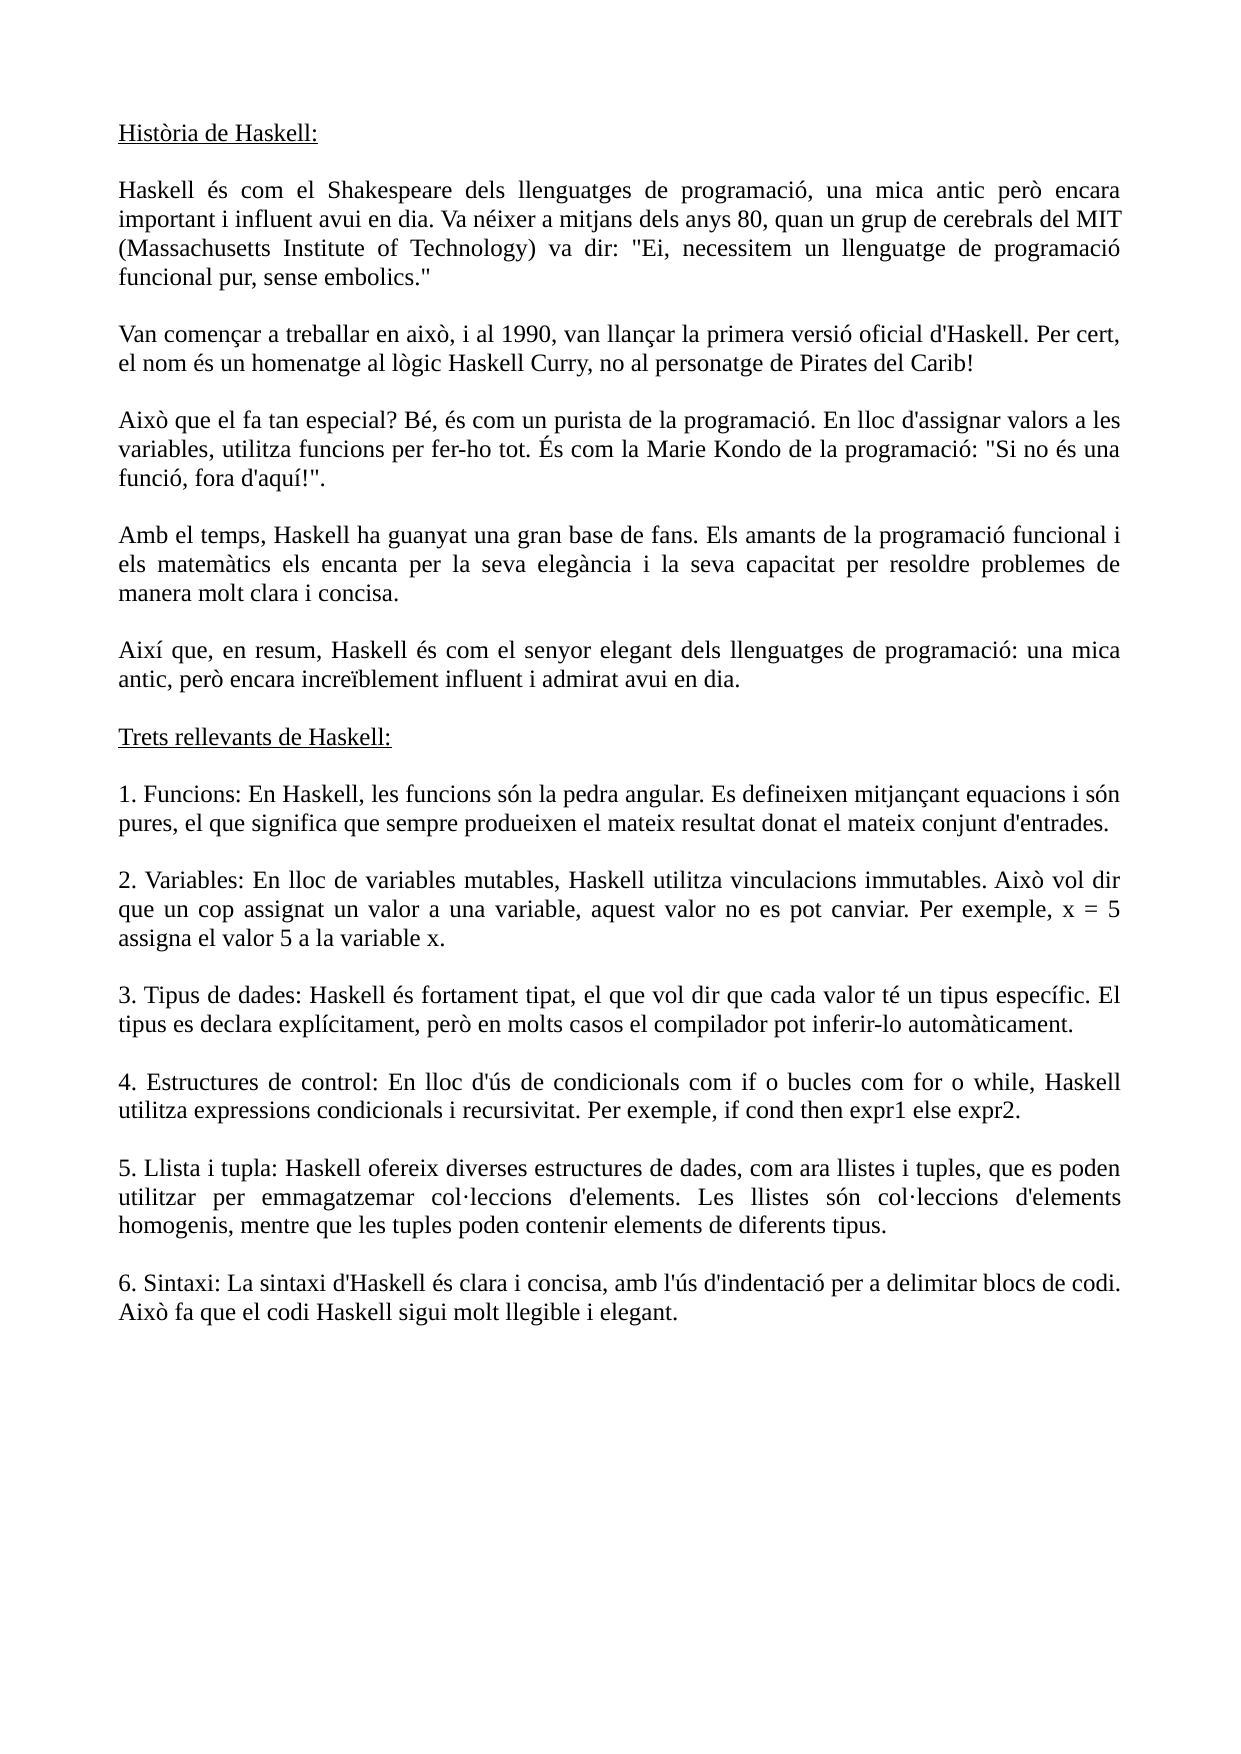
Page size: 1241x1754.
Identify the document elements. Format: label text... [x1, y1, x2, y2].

text Trets rellevants de Haskell: [118, 722, 1122, 751]
text Amb el temps, Haskell ha guanyat una gran base de fans. Els amants de la programació funcional i els matemàtics els encanta per la seva elegància i la seva capacitat per resoldre problemes de manera molt clara i concisa. [118, 521, 1122, 607]
text 2. Variables: En lloc de variables mutables, Haskell utilitza vinculacions immutables. Això vol dir que un cop assignat un valor a una variable, aquest valor no es pot canviar. Per exemple, x = 5 assigna el valor 5 a la variable x. [118, 866, 1122, 952]
text 1. Funcions: En Haskell, les funcions són la pedra angular. Es defineixen mitjançant equacions i són pures, el que significa que sempre produeixen el mateix resultat donat el mateix conjunt d'entrades. [118, 779, 1122, 837]
text Així que, en resum, Haskell és com el senyor elegant dels llenguatges de programació: una mica antic, però encara increïblement influent i admirat avui en dia. [118, 636, 1122, 693]
text 6. Sintaxi: La sintaxi d'Haskell és clara i concisa, amb l'ús d'indentació per a delimitar blocs de codi. Això fa que el codi Haskell sigui molt llegible i elegant. [118, 1268, 1122, 1326]
text Haskell és com el Shakespeare dels llenguatges de programació, una mica antic però encara important i influent avui en dia. Va néixer a mitjans dels anys 80, quan un grup de cerebrals del MIT (Massachusetts Institute of Technology) va dir: "Ei, necessitem un llenguatge de programació funcional pur, sense embolics." [118, 176, 1122, 291]
text 5. Llista i tupla: Haskell ofereix diverses estructures de dades, com ara llistes i tuples, que es poden utilitzar per emmagatzemar col·leccions d'elements. Les llistes són col·leccions d'elements homogenis, mentre que les tuples poden contenir elements de diferents tipus. [118, 1153, 1122, 1239]
text Història de Haskell: [118, 118, 1122, 147]
text 4. Estructures de control: En lloc d'ús de condicionals com if o bucles com for o while, Haskell utilitza expressions condicionals i recursivitat. Per exemple, if cond then expr1 else expr2. [118, 1067, 1122, 1124]
text 3. Tipus de dades: Haskell és fortament tipat, el que vol dir que cada valor té un tipus específic. El tipus es declara explícitament, però en molts casos el compilador pot inferir-lo automàticament. [118, 981, 1122, 1038]
text Això que el fa tan especial? Bé, és com un purista de la programació. En lloc d'assignar valors a les variables, utilitza funcions per fer-ho tot. És com la Marie Kondo de la programació: "Si no és una funció, fora d'aquí!". [118, 406, 1122, 492]
text Van començar a treballar en això, i al 1990, van llançar la primera versió oficial d'Haskell. Per cert, el nom és un homenatge al lògic Haskell Curry, no al personatge de Pirates del Carib! [118, 319, 1122, 377]
